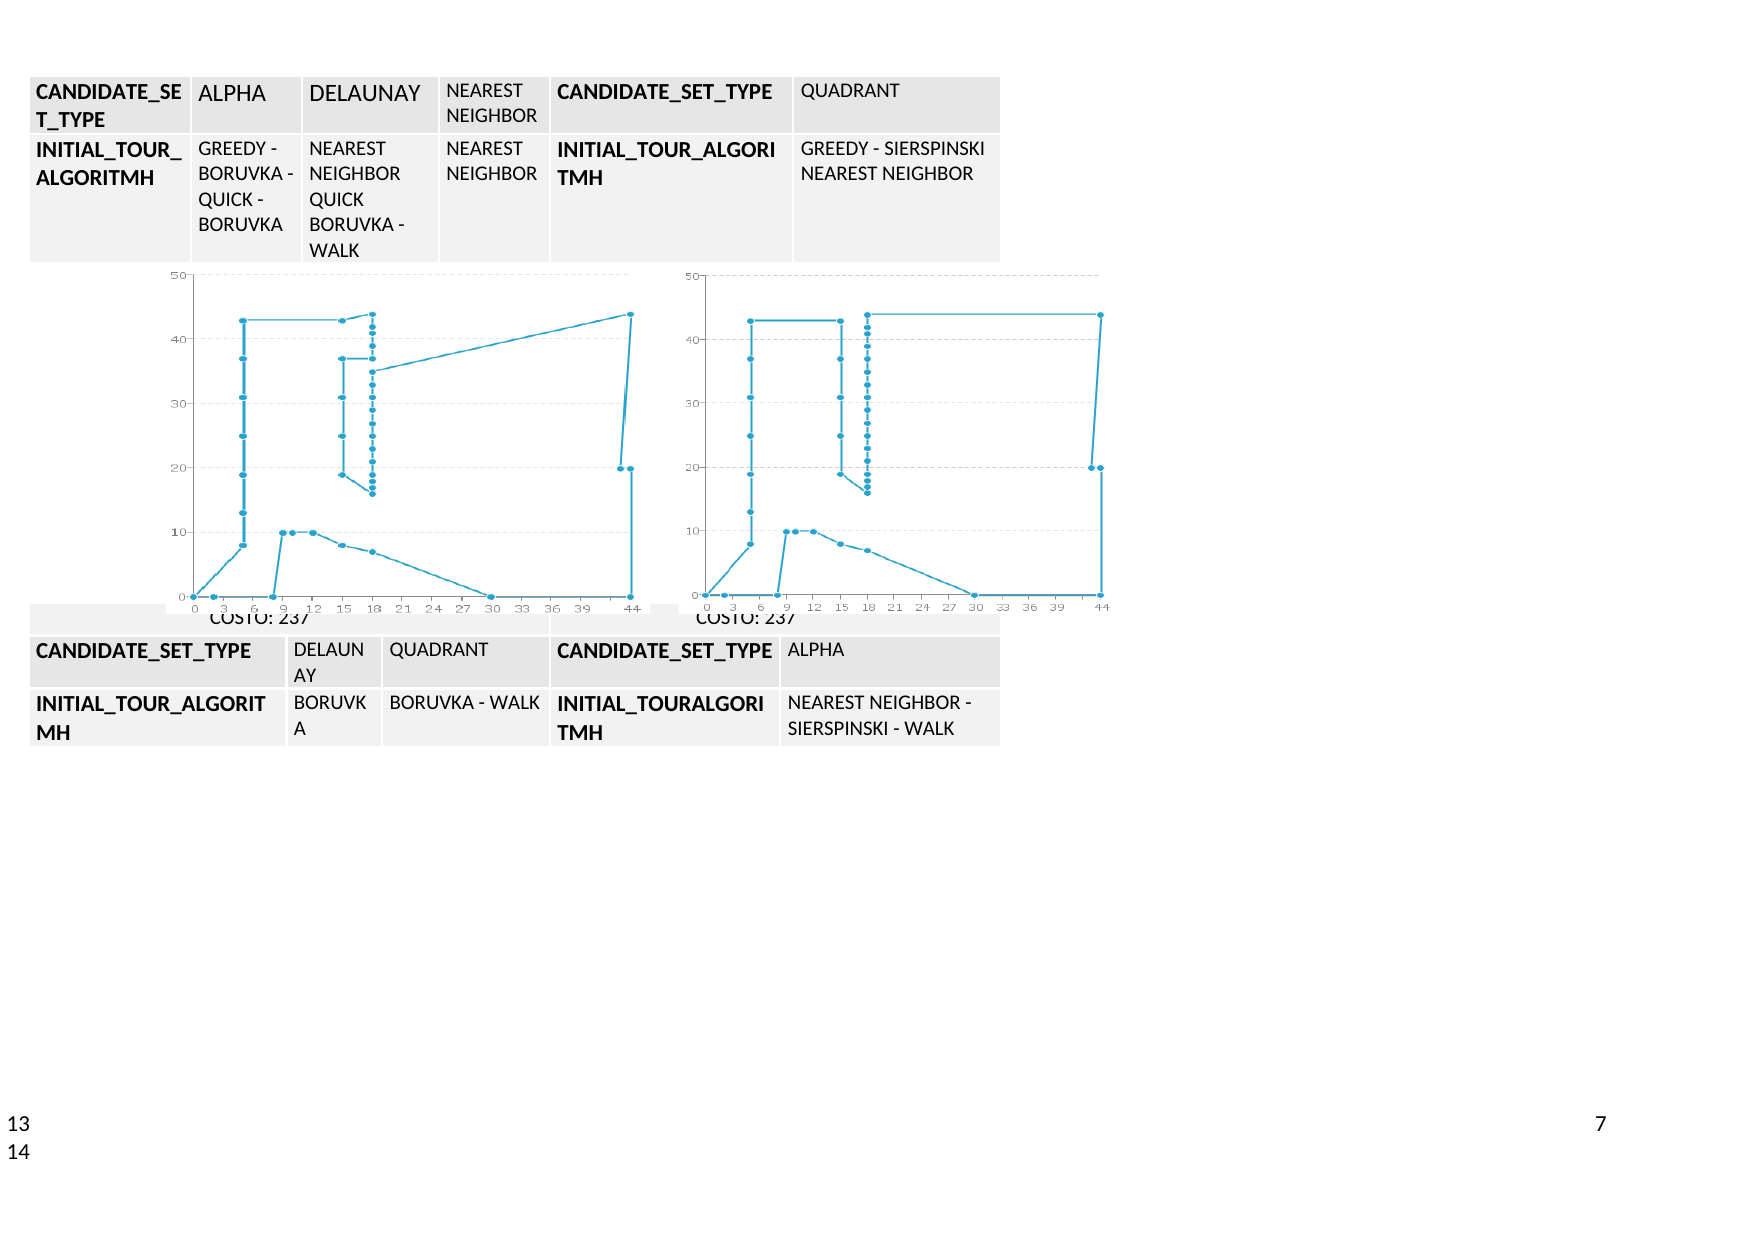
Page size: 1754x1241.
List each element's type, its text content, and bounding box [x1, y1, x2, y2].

table_header QUADRANT [794, 77, 1000, 133]
table_cell CANDIDATE_SET_TYPE [551, 637, 779, 687]
table_cell [1248, 133, 1484, 262]
table_cell BORUVKA [288, 690, 381, 746]
table_cell [1004, 614, 1011, 634]
table_cell CANDIDATE_SET_TYPE [30, 637, 285, 687]
table_cell GREEDY - SIERSPINSKI NEAREST NEIGHBOR [794, 135, 1000, 262]
table_cell COSTO: 237 [551, 604, 1000, 634]
table_cell [1248, 262, 1484, 602]
table_cell NEAREST NEIGHBOR [440, 135, 549, 262]
table_header ALPHA [192, 77, 301, 133]
table_cell QUADRANT [383, 637, 549, 687]
table_cell [1248, 602, 1484, 634]
table_header [1011, 75, 1248, 133]
table_cell [1011, 602, 1248, 634]
table_cell [1011, 688, 1248, 746]
table_cell [1004, 133, 1011, 262]
table_cell BORUVKA - WALK [383, 690, 549, 746]
table_cell INITIAL_TOUR_ALGORITMH [551, 135, 792, 262]
table_cell INITIAL_TOURALGORITMH [551, 690, 779, 746]
table_header [1248, 75, 1484, 133]
table_cell [30, 264, 549, 602]
table_cell [1011, 635, 1248, 687]
table_cell INITIAL_TOUR_ALGORITMH [30, 690, 285, 746]
table_header NEAREST NEIGHBOR [440, 77, 549, 133]
table_header DELAUNAY [303, 77, 438, 133]
table_cell NEAREST NEIGHBOR - SIERSPINSKI - WALK [781, 690, 1000, 746]
table_cell COSTO: 237 [30, 604, 549, 634]
table_cell DELAUNAY [288, 637, 381, 687]
table_cell [1004, 635, 1011, 687]
table_cell [1248, 635, 1484, 687]
table_cell NEAREST NEIGHBOR QUICK BORUVKA - WALK [303, 135, 438, 262]
table_header CANDIDATE_SET_TYPE [30, 77, 190, 133]
table_cell [1011, 262, 1248, 602]
table_cell [1248, 688, 1484, 746]
table_cell [1011, 133, 1248, 262]
table_cell [551, 264, 1000, 602]
table_cell GREEDY - BORUVKA - QUICK -BORUVKA [192, 135, 301, 262]
table_header [1004, 75, 1011, 133]
table_cell INITIAL_TOUR_ALGORITMH [30, 135, 190, 262]
table_cell [1004, 262, 1011, 270]
table_cell ALPHA [781, 637, 1000, 687]
table_cell [1004, 688, 1011, 746]
table_header CANDIDATE_SET_TYPE [551, 77, 792, 133]
